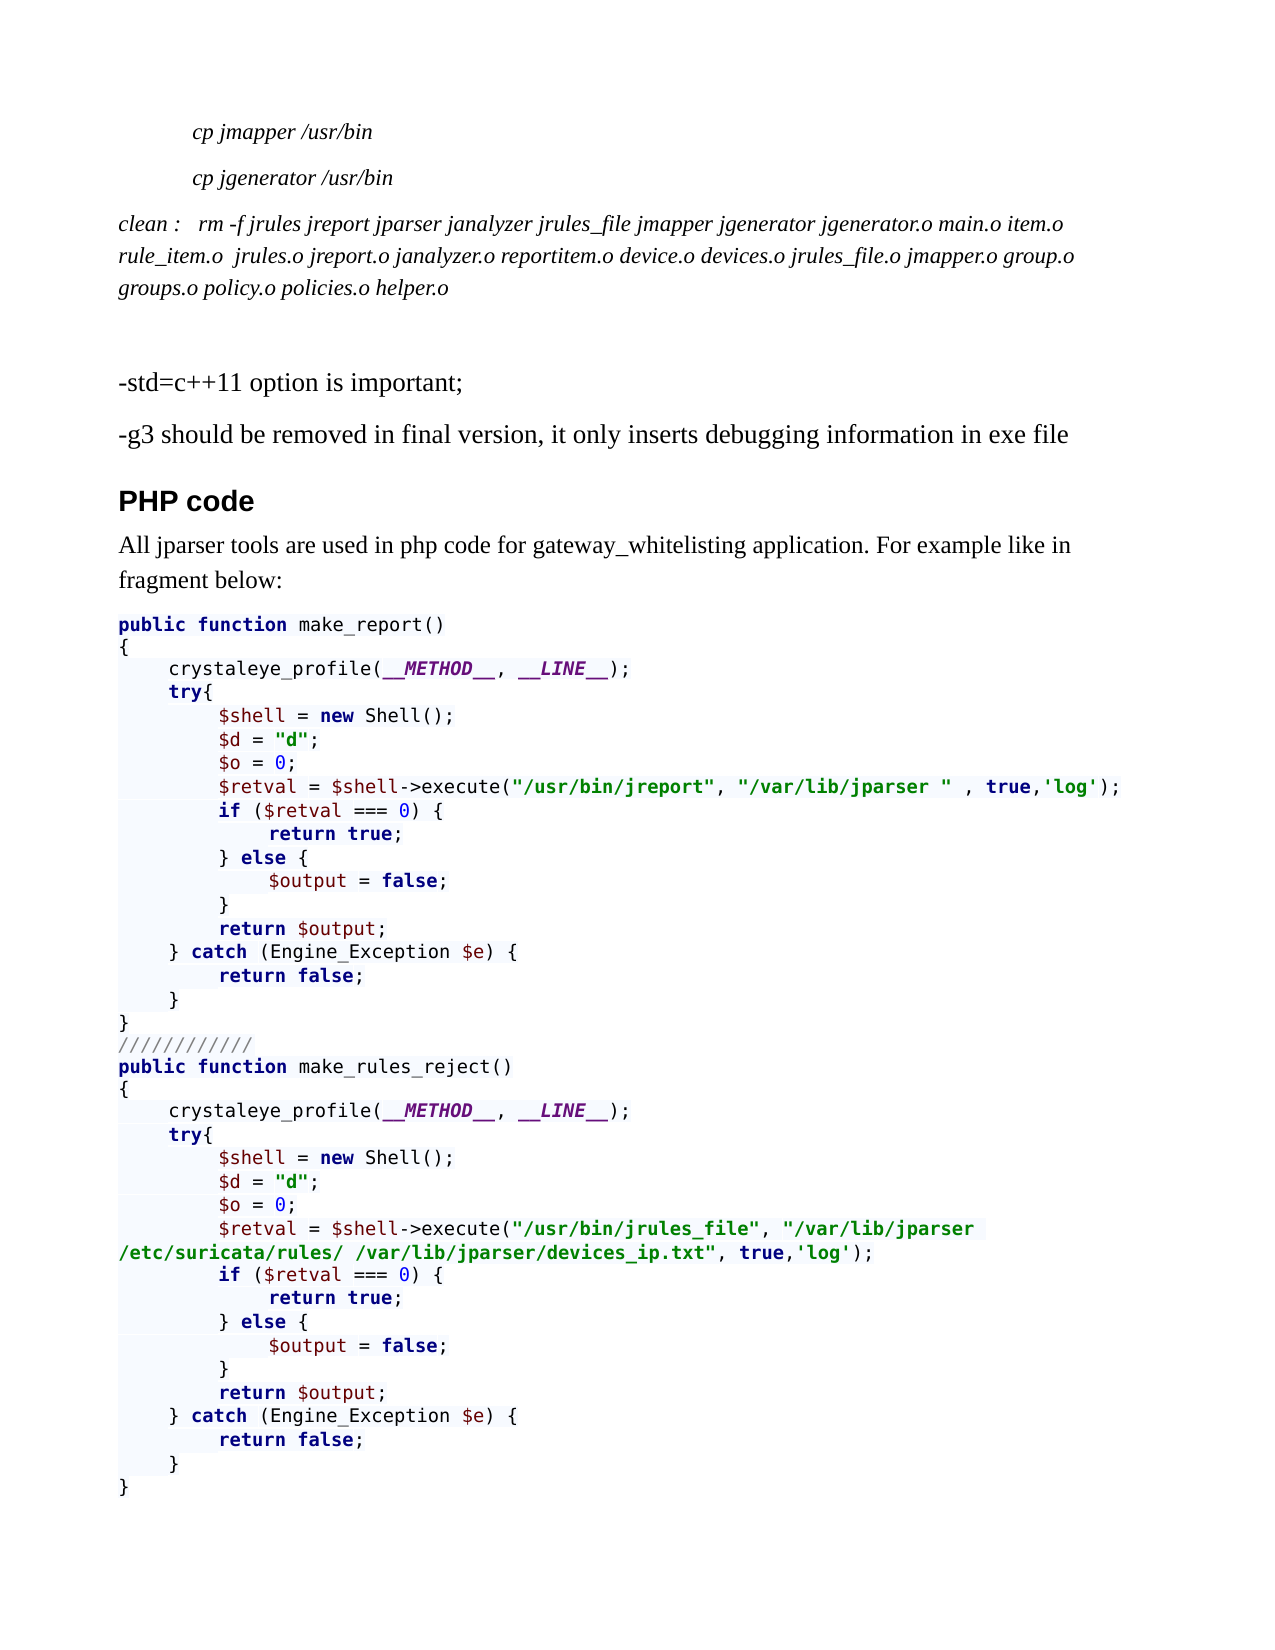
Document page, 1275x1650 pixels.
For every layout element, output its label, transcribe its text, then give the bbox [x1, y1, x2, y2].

text } [118, 1012, 1157, 1034]
text $shell = new Shell(); [118, 705, 1157, 729]
text -g3 should be removed in final version, it only inserts debugging information in exe file [118, 418, 1157, 449]
text clean : rm -f jrules jreport jparser janalyzer jrules_file jmapper jgenerator jgenerator.o main.o item.o rule_item.o jrules.o jreport.o janalyzer.o reportitem.o device.o devices.o jrules_file.o jmapper.o group.o groups.o policy.o policies.o helper.o [118, 210, 1157, 300]
text try{ [118, 1123, 1157, 1147]
text } [118, 989, 1157, 1012]
text } else { [118, 1311, 1157, 1334]
text } [118, 1476, 1157, 1498]
text $o = 0; [118, 1194, 1157, 1218]
text crystaleye_profile(__METHOD__, __LINE__); [118, 658, 1157, 681]
text $shell = new Shell(); [118, 1147, 1157, 1171]
text return false; [118, 965, 1157, 989]
text $d = "d"; [118, 729, 1157, 752]
text //////////// [118, 1034, 1157, 1056]
text cp jgenerator /usr/bin [118, 164, 1157, 191]
text { [118, 636, 1157, 658]
text $retval = $shell->execute("/usr/bin/jrules_file", "/var/lib/jparser /etc/suricata/rules/ /var/lib/jparser/devices_ip.txt", true,'log'); [118, 1218, 1157, 1264]
subtitle PHP code [118, 484, 1157, 518]
text } [118, 1453, 1157, 1476]
text return true; [118, 1287, 1157, 1311]
text } [118, 1358, 1157, 1382]
text $output = false; [118, 871, 1157, 894]
text $d = "d"; [118, 1171, 1157, 1194]
text try{ [118, 681, 1157, 705]
text public function make_report() [118, 614, 1157, 636]
text } catch (Engine_Exception $e) { [118, 941, 1157, 965]
text $o = 0; [118, 752, 1157, 776]
text { [118, 1078, 1157, 1100]
text return $output; [118, 1382, 1157, 1406]
text public function make_rules_reject() [118, 1056, 1157, 1078]
text return true; [118, 823, 1157, 847]
text $retval = $shell->execute("/usr/bin/jreport", "/var/lib/jparser " , true,'log'); [118, 776, 1157, 799]
text if ($retval === 0) { [118, 799, 1157, 823]
text return false; [118, 1429, 1157, 1453]
text } [118, 894, 1157, 918]
text return $output; [118, 918, 1157, 941]
text -std=c++11 option is important; [118, 366, 1157, 397]
text All jparser tools are used in php code for gateway_whitelisting application. For example like in fragment below: [118, 530, 1157, 594]
text cp jmapper /usr/bin [118, 118, 1157, 144]
text } catch (Engine_Exception $e) { [118, 1406, 1157, 1429]
text if ($retval === 0) { [118, 1264, 1157, 1287]
text $output = false; [118, 1334, 1157, 1358]
text } else { [118, 847, 1157, 871]
text crystaleye_profile(__METHOD__, __LINE__); [118, 1100, 1157, 1123]
